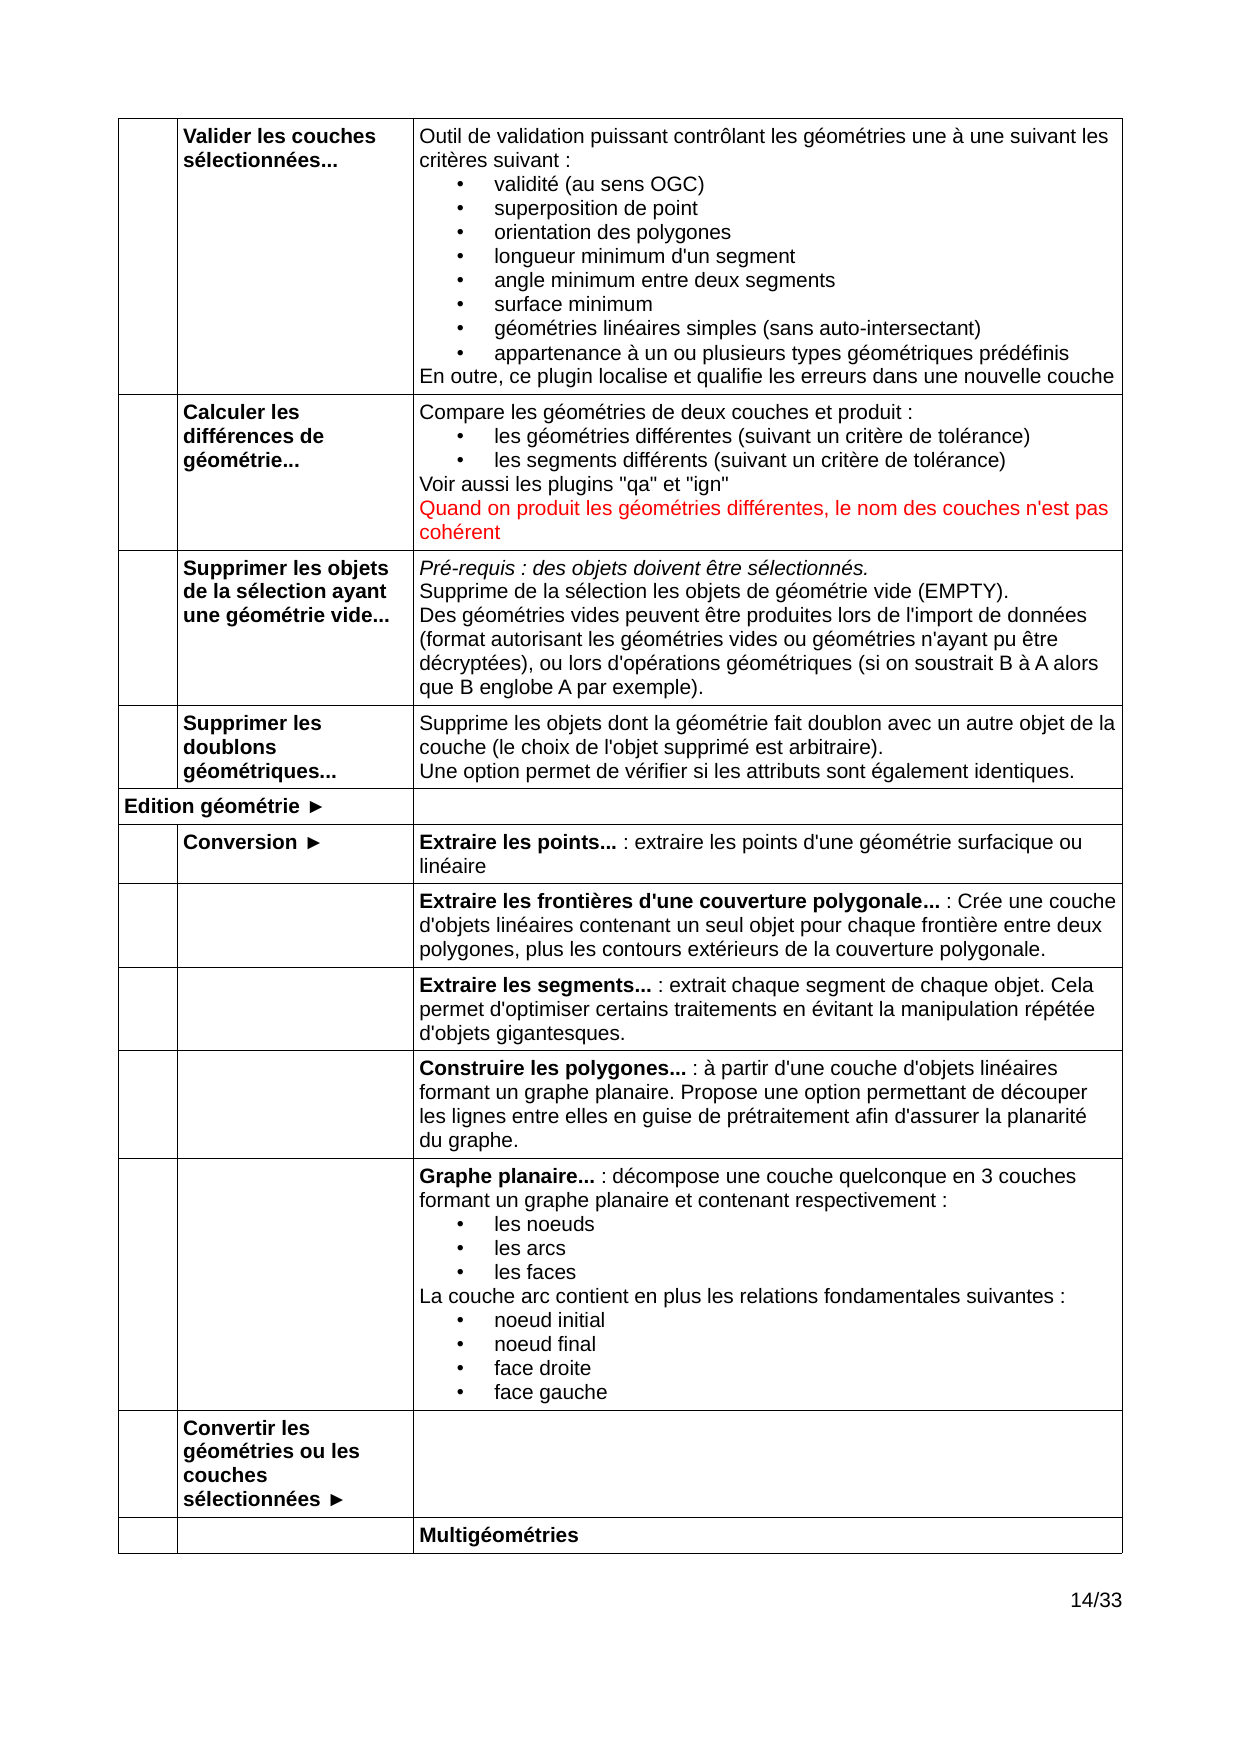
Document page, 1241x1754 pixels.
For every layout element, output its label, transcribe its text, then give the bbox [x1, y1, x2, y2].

table_cell [178, 968, 413, 1050]
table_cell [178, 1159, 413, 1409]
table_cell [119, 1159, 177, 1409]
table_cell [119, 706, 177, 788]
table_cell [119, 825, 177, 883]
table_cell [119, 1518, 177, 1552]
table_cell [119, 884, 177, 967]
table_cell Pré-requis : des objets doivent être sélectionnés. Supprime de la sélection les objets de géométrie vide (EMPTY). Des géométries vides peuvent être produites lors de l'import de données (format autorisant les géométries vides ou géométries n'ayant pu être décryptées), ou lors d'opérations géométriques (si on soustrait B à A alors que B englobe A par exemple). [414, 551, 1122, 705]
table_cell Compare les géométries de deux couches et produit : les géométries différentes (suivant un critère de tolérance) les segments différents (suivant un critère de tolérance) Voir aussi les plugins "qa" et "ign" Quand on produit les géométries différentes, le nom des couches n'est pas cohérent [414, 395, 1122, 549]
table_cell [119, 1051, 177, 1158]
table_cell [178, 1518, 413, 1552]
table_cell [178, 884, 413, 967]
table_cell [119, 395, 177, 549]
table_cell Conversion ► [178, 825, 413, 883]
table_cell Valider les couches sélectionnées... [178, 119, 413, 394]
table_cell [414, 1411, 1122, 1517]
table_cell Convertir les géométries ou les couches sélectionnées ► [178, 1411, 413, 1517]
table_cell Multigéométries [414, 1518, 1122, 1552]
table_cell Calculer les différences de géométrie... [178, 395, 413, 549]
table_cell Graphe planaire... : décompose une couche quelconque en 3 couches formant un graphe planaire et contenant respectivement : les noeuds les arcs les faces La couche arc contient en plus les relations fondamentales suivantes : noeud initial noeud final face droite face gauche [414, 1159, 1122, 1409]
table_cell Supprimer les doublons géométriques... [178, 706, 413, 788]
table_cell [119, 119, 177, 394]
table_cell Extraire les frontières d'une couverture polygonale... : Crée une couche d'objets linéaires contenant un seul objet pour chaque frontière entre deux polygones, plus les contours extérieurs de la couverture polygonale. [414, 884, 1122, 967]
table_cell Outil de validation puissant contrôlant les géométries une à une suivant les critères suivant : validité (au sens OGC) superposition de point orientation des polygones longueur minimum d'un segment angle minimum entre deux segments surface minimum géométries linéaires simples (sans auto-intersectant) appartenance à un ou plusieurs types géométriques prédéfinis En outre, ce plugin localise et qualifie les erreurs dans une nouvelle couche [414, 119, 1122, 394]
table_cell Extraire les segments... : extrait chaque segment de chaque objet. Cela permet d'optimiser certains traitements en évitant la manipulation répétée d'objets gigantesques. [414, 968, 1122, 1050]
table_cell [414, 789, 1122, 824]
table_cell Supprime les objets dont la géométrie fait doublon avec un autre objet de la couche (le choix de l'objet supprimé est arbitraire). Une option permet de vérifier si les attributs sont également identiques. [414, 706, 1122, 788]
table_cell Supprimer les objets de la sélection ayant une géométrie vide... [178, 551, 413, 705]
table_cell [119, 968, 177, 1050]
table_cell [119, 1411, 177, 1517]
table_cell Edition géométrie ► [119, 789, 413, 824]
table_cell [119, 551, 177, 705]
table_cell Extraire les points... : extraire les points d'une géométrie surfacique ou linéaire [414, 825, 1122, 883]
table_cell Construire les polygones... : à partir d'une couche d'objets linéaires formant un graphe planaire. Propose une option permettant de découper les lignes entre elles en guise de prétraitement afin d'assurer la planarité du graphe. [414, 1051, 1122, 1158]
table_cell [178, 1051, 413, 1158]
